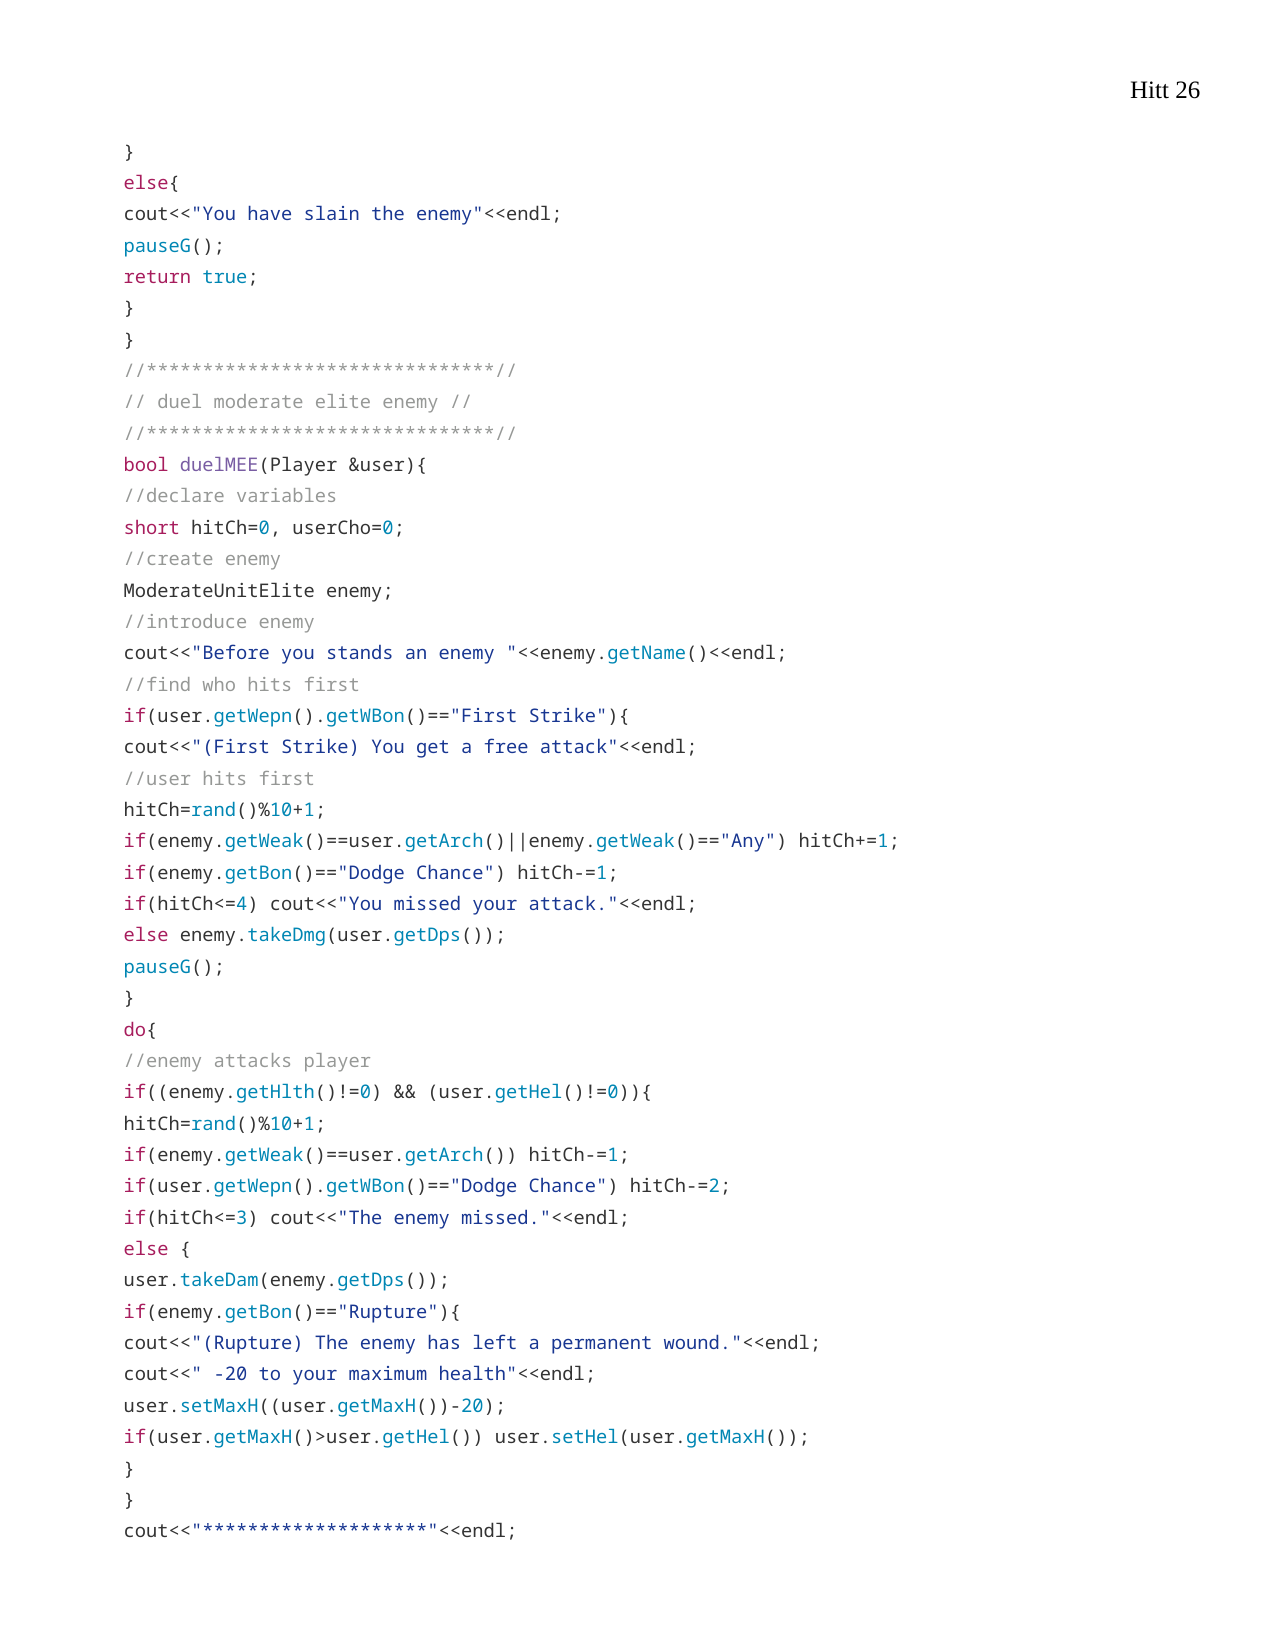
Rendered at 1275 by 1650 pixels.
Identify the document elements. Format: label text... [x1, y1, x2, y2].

table_cell else enemy.takeDmg(user.getDps()); [120, 919, 1082, 950]
table_cell [75, 1170, 120, 1201]
table_cell cout<<"You have slain the enemy"<<endl; [120, 198, 1082, 229]
table_cell [75, 292, 120, 323]
table_cell return true; [120, 260, 1082, 292]
table_cell [75, 950, 120, 982]
table_cell [75, 1013, 120, 1044]
table_cell if(enemy.getWeak()==user.getArch()) hitCh-=1; [120, 1138, 1082, 1170]
table_cell cout<<" -20 to your maximum health"<<endl; [120, 1358, 1082, 1389]
table_cell [75, 229, 120, 260]
table_cell short hitCh=0, userCho=0; [120, 511, 1082, 543]
table_cell pauseG(); [120, 950, 1082, 982]
table_cell hitCh=rand()%10+1; [120, 1107, 1082, 1138]
table_cell ModerateUnitElite enemy; [120, 574, 1082, 605]
table_cell [75, 1264, 120, 1295]
table_cell if(enemy.getBon()=="Rupture"){ [120, 1295, 1082, 1326]
table_cell else { [120, 1233, 1082, 1264]
table_cell if(user.getWepn().getWBon()=="First Strike"){ [120, 699, 1082, 731]
table_cell cout<<"(First Strike) You get a free attack"<<endl; [120, 731, 1082, 762]
table_cell else{ [120, 166, 1082, 198]
table_cell // duel moderate elite enemy // [120, 386, 1082, 417]
table_cell //declare variables [120, 480, 1082, 511]
table_cell [75, 417, 120, 448]
table_cell } [120, 323, 1082, 354]
table_cell //user hits first [120, 762, 1082, 793]
table_cell [75, 1421, 120, 1452]
table_cell [75, 198, 120, 229]
table_cell [75, 574, 120, 605]
table_cell [75, 135, 120, 166]
table_cell [75, 1076, 120, 1107]
table_cell [75, 982, 120, 1013]
table_cell } [120, 135, 1082, 166]
table_cell [75, 1515, 120, 1546]
table_cell cout<<"(Rupture) The enemy has left a permanent wound."<<endl; [120, 1326, 1082, 1358]
table_cell //introduce enemy [120, 605, 1082, 637]
table_cell if(enemy.getBon()=="Dodge Chance") hitCh-=1; [120, 856, 1082, 887]
table_cell [75, 825, 120, 856]
table_cell pauseG(); [120, 229, 1082, 260]
table_cell [75, 919, 120, 950]
table_cell [75, 1044, 120, 1076]
table_cell bool duelMEE(Player &user){ [120, 449, 1082, 480]
table_cell [75, 668, 120, 699]
table_cell user.setMaxH((user.getMaxH())-20); [120, 1389, 1082, 1421]
table_cell [75, 323, 120, 354]
table_cell //enemy attacks player [120, 1044, 1082, 1076]
table_cell if(hitCh<=4) cout<<"You missed your attack."<<endl; [120, 888, 1082, 919]
table_cell [75, 449, 120, 480]
table_cell hitCh=rand()%10+1; [120, 794, 1082, 825]
table_cell [75, 1107, 120, 1138]
table_cell if(hitCh<=3) cout<<"The enemy missed."<<endl; [120, 1201, 1082, 1232]
table_cell [75, 1452, 120, 1483]
table_cell [75, 480, 120, 511]
table_cell cout<<"********************"<<endl; [120, 1515, 1082, 1546]
table_cell [75, 260, 120, 292]
table_cell [75, 166, 120, 198]
table_cell cout<<"Before you stands an enemy "<<enemy.getName()<<endl; [120, 637, 1082, 668]
table_cell } [120, 292, 1082, 323]
table_cell [75, 762, 120, 793]
table_cell [75, 699, 120, 731]
table_cell [75, 794, 120, 825]
table_cell if(user.getWepn().getWBon()=="Dodge Chance") hitCh-=2; [120, 1170, 1082, 1201]
table_cell [75, 1483, 120, 1514]
table_cell do{ [120, 1013, 1082, 1044]
table_cell } [120, 1483, 1082, 1514]
table_cell //*******************************// [120, 417, 1082, 448]
table_cell [75, 511, 120, 543]
table_cell [75, 386, 120, 417]
table_cell if(user.getMaxH()>user.getHel()) user.setHel(user.getMaxH()); [120, 1421, 1082, 1452]
table_cell if(enemy.getWeak()==user.getArch()||enemy.getWeak()=="Any") hitCh+=1; [120, 825, 1082, 856]
table_cell [75, 1389, 120, 1421]
table_cell [75, 1233, 120, 1264]
table_cell if((enemy.getHlth()!=0) && (user.getHel()!=0)){ [120, 1076, 1082, 1107]
table_cell [75, 605, 120, 637]
table_cell [75, 888, 120, 919]
table_cell [75, 355, 120, 386]
table_cell [75, 1201, 120, 1232]
table_cell } [120, 982, 1082, 1013]
table_cell [75, 856, 120, 887]
table_cell //create enemy [120, 543, 1082, 574]
table_cell //find who hits first [120, 668, 1082, 699]
table_cell } [120, 1452, 1082, 1483]
table_cell //*******************************// [120, 355, 1082, 386]
table_cell [75, 1138, 120, 1170]
table_cell [75, 1295, 120, 1326]
table_cell user.takeDam(enemy.getDps()); [120, 1264, 1082, 1295]
table_cell [75, 731, 120, 762]
table_cell [75, 1326, 120, 1358]
table_cell [75, 637, 120, 668]
table_cell [75, 543, 120, 574]
table_cell [75, 1358, 120, 1389]
